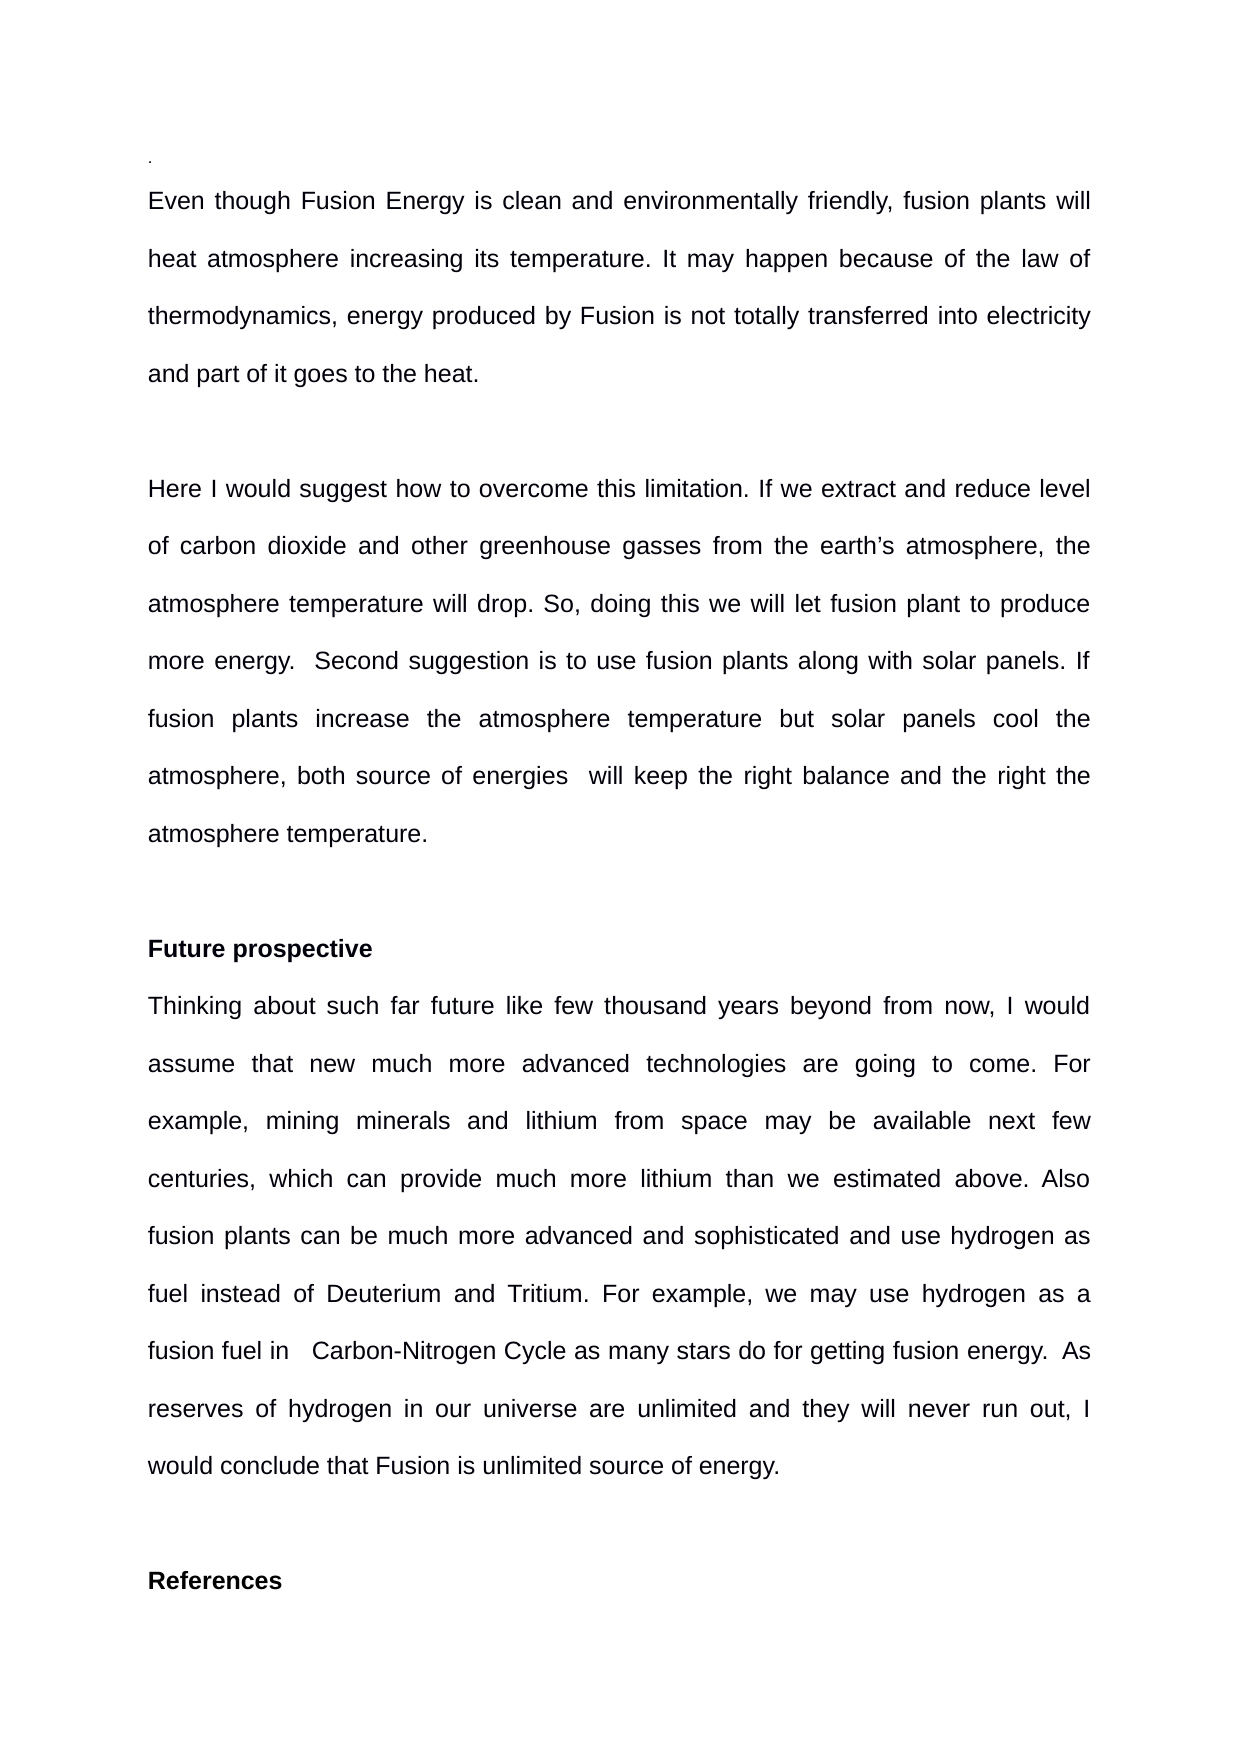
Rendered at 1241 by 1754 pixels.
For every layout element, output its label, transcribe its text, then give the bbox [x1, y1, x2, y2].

text Even though Fusion Energy is clean and environmentally friendly, fusion plants will heat atmosphere increasing its temperature. It may happen because of the law of thermodynamics, energy produced by Fusion is not totally transferred into electricity and part of it goes to the heat. [148, 186, 1092, 387]
text . [148, 148, 1092, 167]
text Thinking about such far future like few thousand years beyond from now, I would assume that new much more advanced technologies are going to come. For example, mining minerals and lithium from space may be available next few centuries, which can provide much more lithium than we estimated above. Also fusion plants can be much more advanced and sophisticated and use hydrogen as fuel instead of Deuterium and Tritium. For example, we may use hydrogen as a fusion fuel in Carbon-Nitrogen Cycle as many stars do for getting fusion energy. As reserves of hydrogen in our universe are unlimited and they will never run out, I would conclude that Fusion is unlimited source of energy. [148, 991, 1092, 1480]
text Future prospective [148, 933, 1092, 962]
text References [148, 1566, 1092, 1595]
text Here I would suggest how to overcome this limitation. If we extract and reduce level of carbon dioxide and other greenhouse gasses from the earth’s atmosphere, the atmosphere temperature will drop. So, doing this we will let fusion plant to produce more energy. Second suggestion is to use fusion plants along with solar panels. If fusion plants increase the atmosphere temperature but solar panels cool the atmosphere, both source of energies will keep the right balance and the right the atmosphere temperature. [148, 473, 1092, 847]
